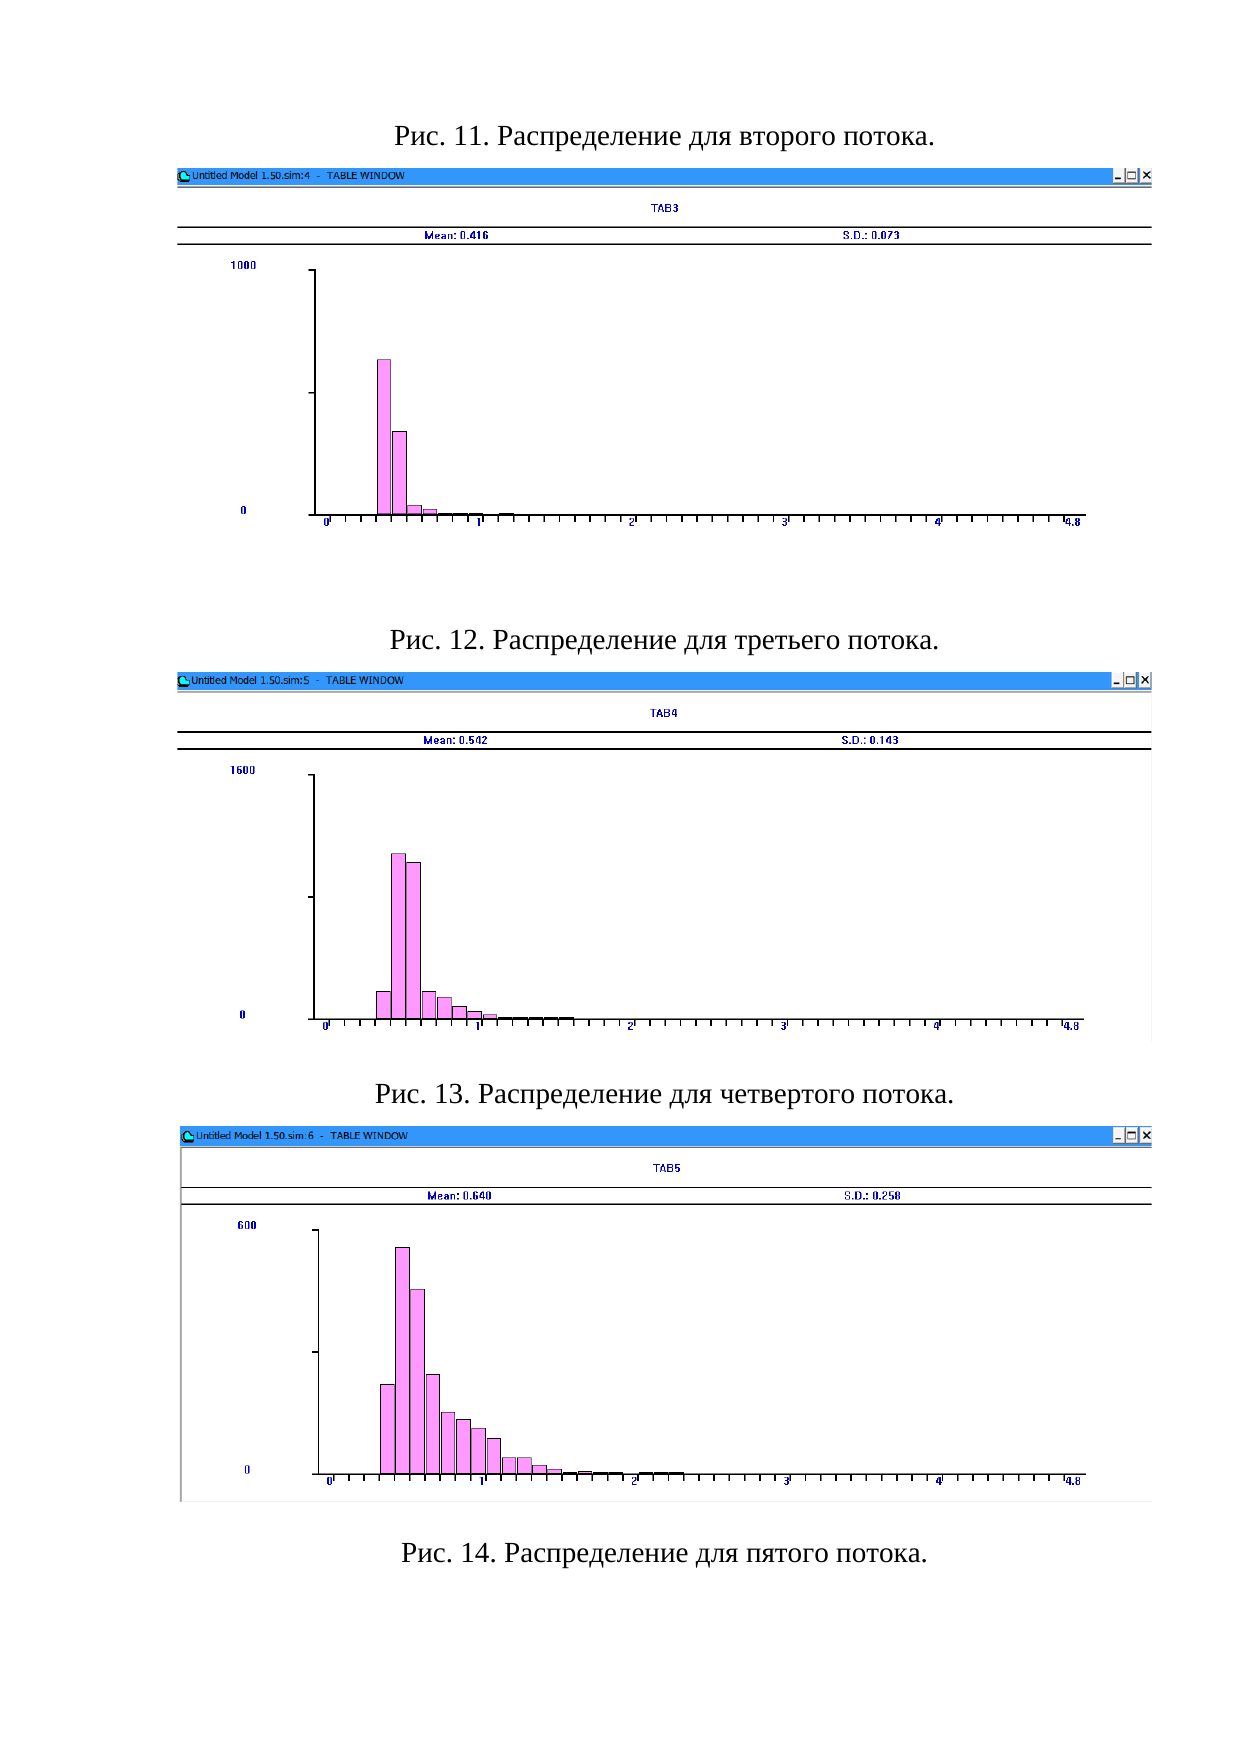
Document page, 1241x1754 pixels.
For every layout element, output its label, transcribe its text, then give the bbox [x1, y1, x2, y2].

picture [177, 672, 1152, 1043]
text Рис. 11. Распределение для второго потока. [177, 118, 1152, 152]
text Рис. 14. Распределение для пятого потока. [177, 1502, 1152, 1568]
picture [177, 1126, 1152, 1502]
picture [177, 168, 1152, 539]
text Рис. 12. Распределение для третьего потока. [177, 539, 1152, 656]
text Рис. 13. Распределение для четвертого потока. [177, 1043, 1152, 1110]
